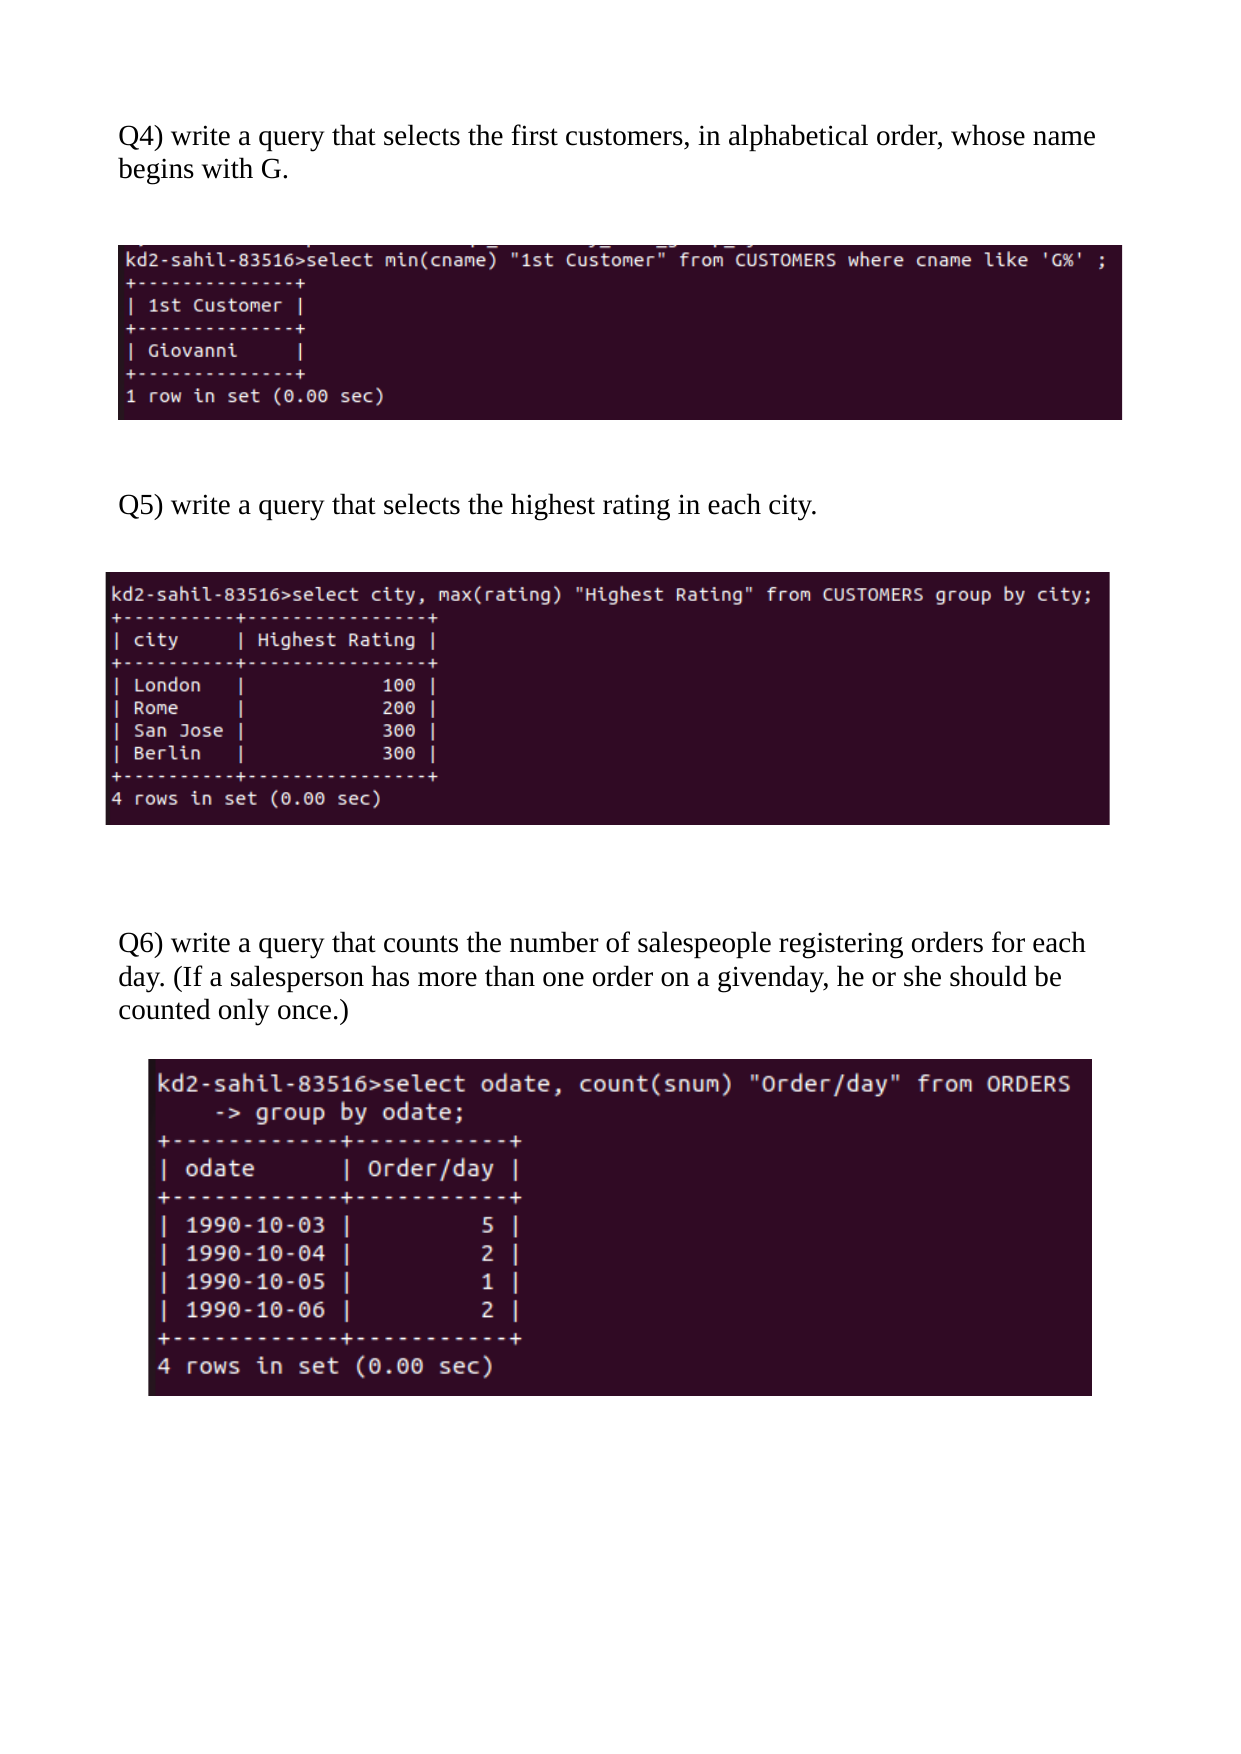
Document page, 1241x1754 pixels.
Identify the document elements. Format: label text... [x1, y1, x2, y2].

text Q4) write a query that selects the first customers, in alphabetical order, whose name [118, 118, 1122, 152]
picture [148, 1059, 1092, 1396]
text Q6) write a query that counts the number of salespeople registering orders for each day. (If a salesperson has more than one order on a givenday, he or she should be counted only once.) [118, 925, 1122, 1026]
picture [118, 245, 1123, 420]
text begins with G. [118, 152, 1122, 185]
picture [105, 572, 1110, 825]
text Q5) write a query that selects the highest rating in each city. [118, 487, 1122, 521]
